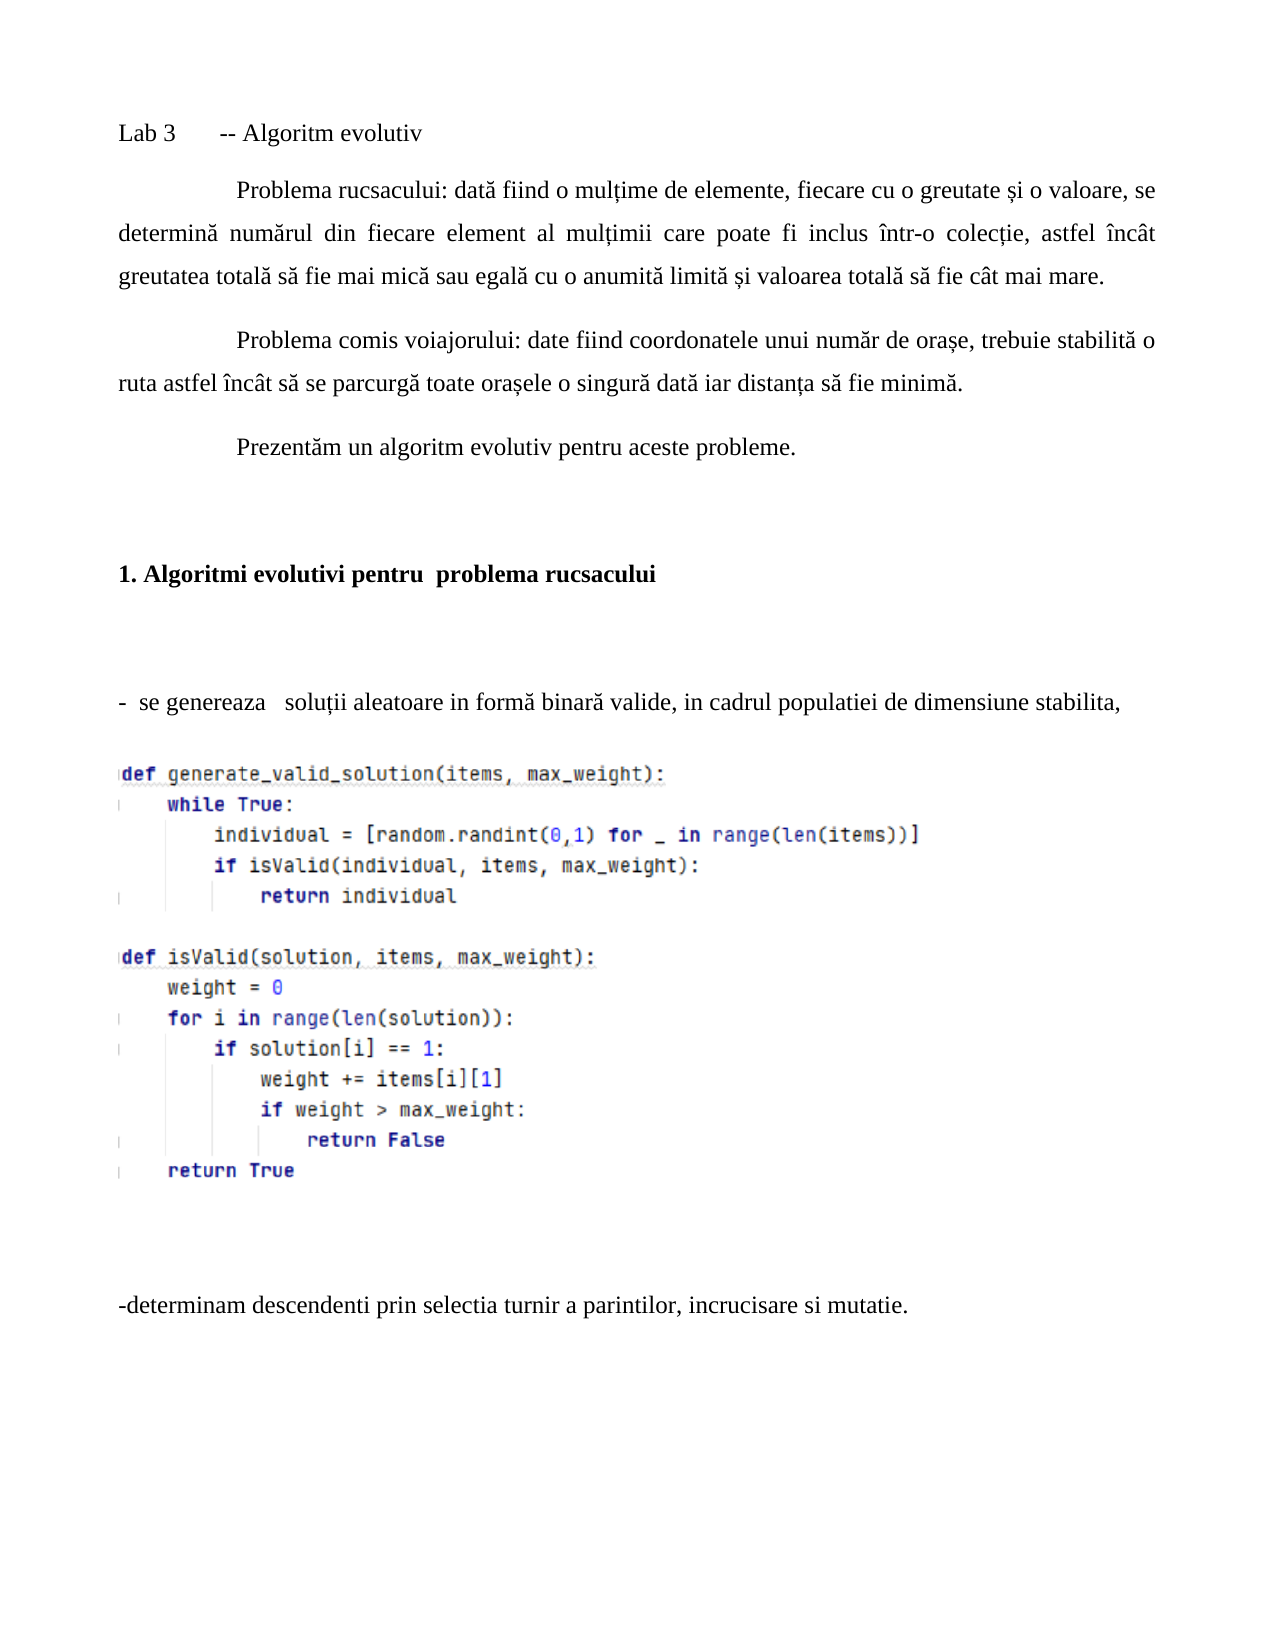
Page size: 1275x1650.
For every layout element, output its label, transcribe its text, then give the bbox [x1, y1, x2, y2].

text 1. Algoritmi evolutivi pentru problema rucsacului [118, 559, 1157, 588]
text Problema comis voiajorului: date fiind coordonatele unui număr de orașe, trebuie stabilită o ruta astfel încât să se parcurgă toate orașele o singură dată iar distanța să fie minimă. [118, 325, 1157, 397]
text Prezentăm un algoritm evolutiv pentru aceste probleme. [118, 432, 1157, 461]
text Lab 3 -- Algoritm evolutiv [118, 118, 1157, 147]
text - se genereaza soluții aleatoare in formă binară valide, in cadrul populatiei de dimensiune stabilita, [118, 687, 1157, 716]
text Problema rucsacului: dată fiind o mulțime de elemente, fiecare cu o greutate și o valoare, se determină numărul din fiecare element al mulțimii care poate fi inclus într-o colecție, astfel încât greutatea totală să fie mai mică sau egală cu o anumită limită și valoarea totală să fie cât mai mare. [118, 175, 1157, 290]
text -determinam descendenti prin selectia turnir a parintilor, incrucisare si mutatie. [118, 1290, 1157, 1319]
